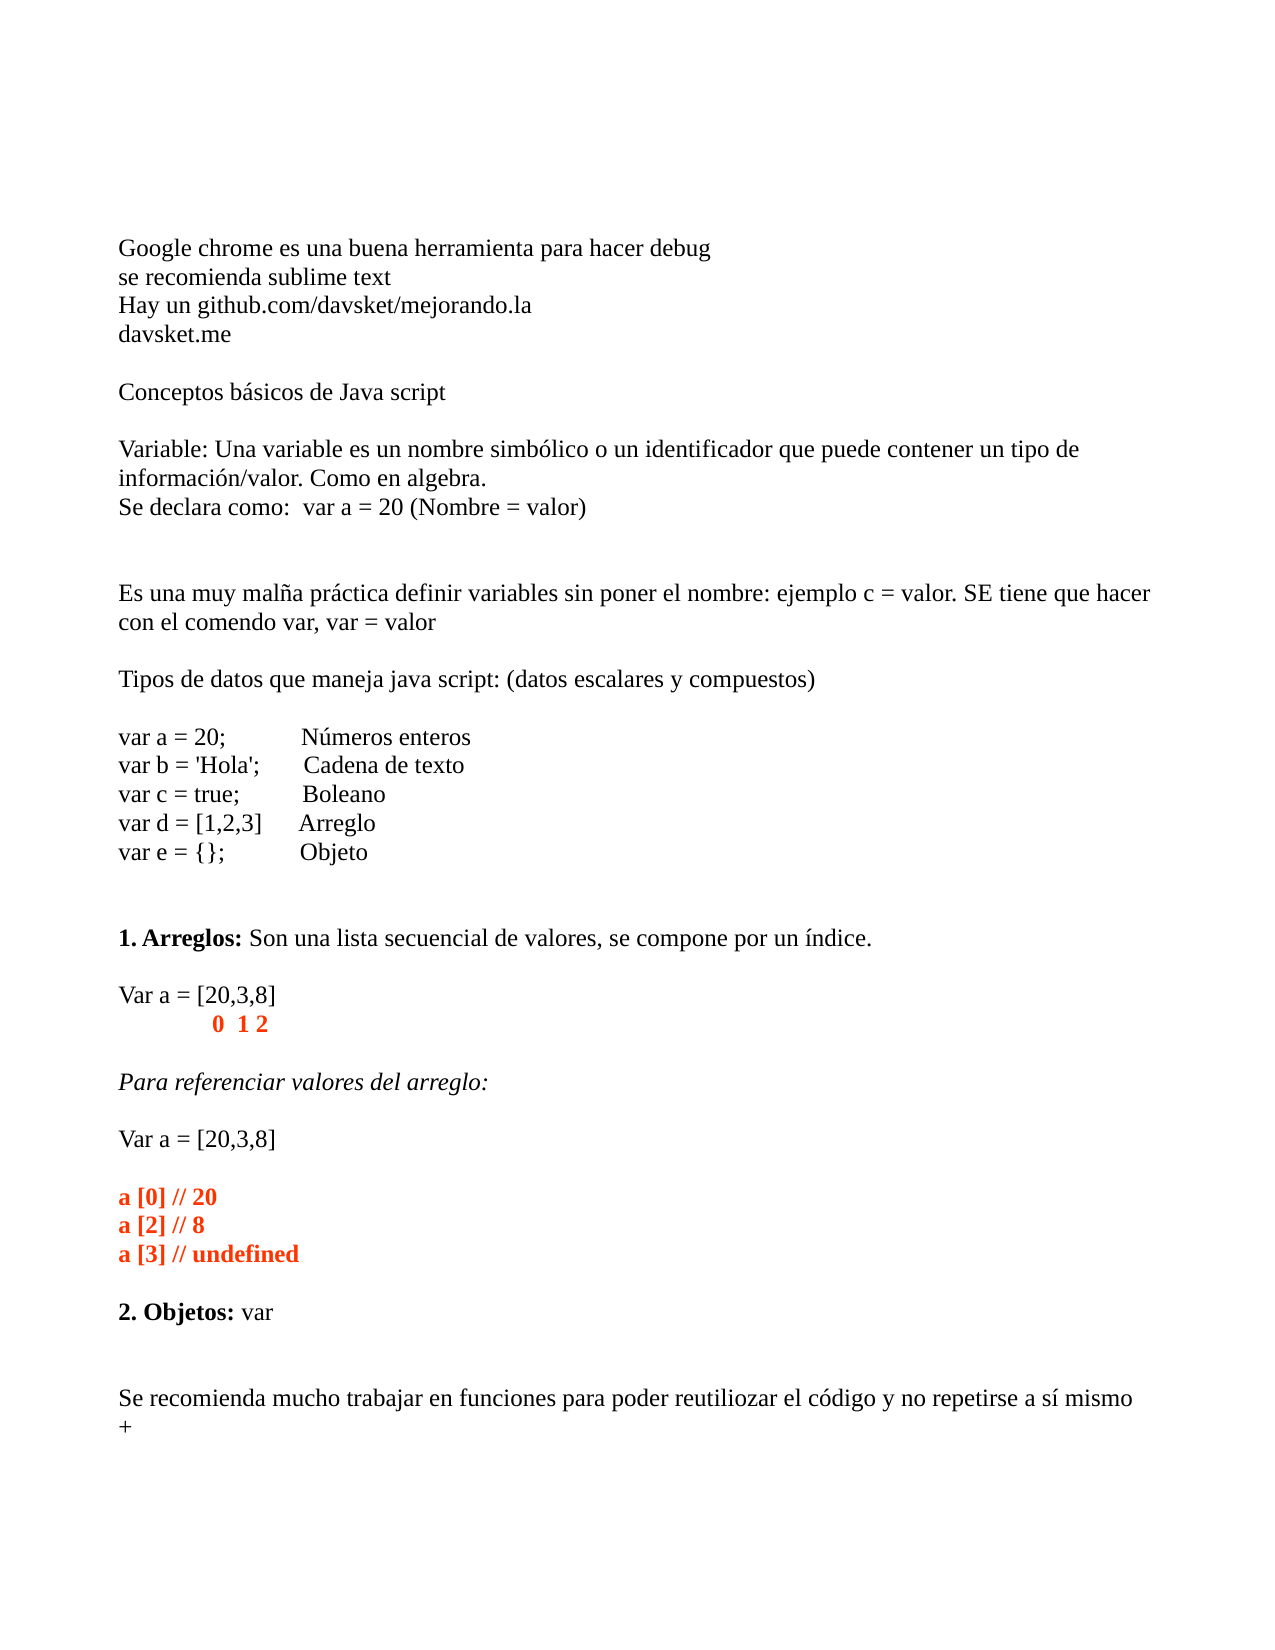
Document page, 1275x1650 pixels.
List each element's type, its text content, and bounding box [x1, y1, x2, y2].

text Google chrome es una buena herramienta para hacer debug [118, 233, 1157, 262]
text a [0] // 20 [118, 1182, 1157, 1211]
text var a = 20; Números enteros [118, 722, 1157, 751]
text var e = {}; Objeto [118, 837, 1157, 866]
text Var a = [20,3,8] [118, 981, 1157, 1009]
text var d = [1,2,3] Arreglo [118, 808, 1157, 837]
text Para referenciar valores del arreglo: [118, 1067, 1157, 1096]
text 0 1 2 [118, 1009, 1157, 1038]
text var b = 'Hola'; Cadena de texto [118, 751, 1157, 779]
text Variable: Una variable es un nombre simbólico o un identificador que puede contener un tipo de información/valor. Como en algebra. [118, 434, 1157, 492]
text a [2] // 8 [118, 1211, 1157, 1239]
text a [3] // undefined [118, 1239, 1157, 1268]
text Es una muy malña práctica definir variables sin poner el nombre: ejemplo c = valor. SE tiene que hacer con el comendo var, var = valor [118, 578, 1157, 636]
text 1. Arreglos: Son una lista secuencial de valores, se compone por un índice. [118, 923, 1157, 952]
text Tipos de datos que maneja java script: (datos escalares y compuestos) [118, 664, 1157, 693]
text Hay un github.com/davsket/mejorando.la [118, 291, 1157, 319]
text var c = true; Boleano [118, 779, 1157, 808]
text 2. Objetos: var [118, 1297, 1157, 1326]
text se recomienda sublime text [118, 262, 1157, 291]
text Se recomienda mucho trabajar en funciones para poder reutiliozar el código y no repetirse a sí mismo [118, 1383, 1157, 1412]
text Var a = [20,3,8] [118, 1124, 1157, 1153]
text Se declara como: var a = 20 (Nombre = valor) [118, 492, 1157, 521]
text davsket.me [118, 319, 1157, 348]
text Conceptos básicos de Java script [118, 377, 1157, 406]
text + [118, 1412, 1157, 1441]
